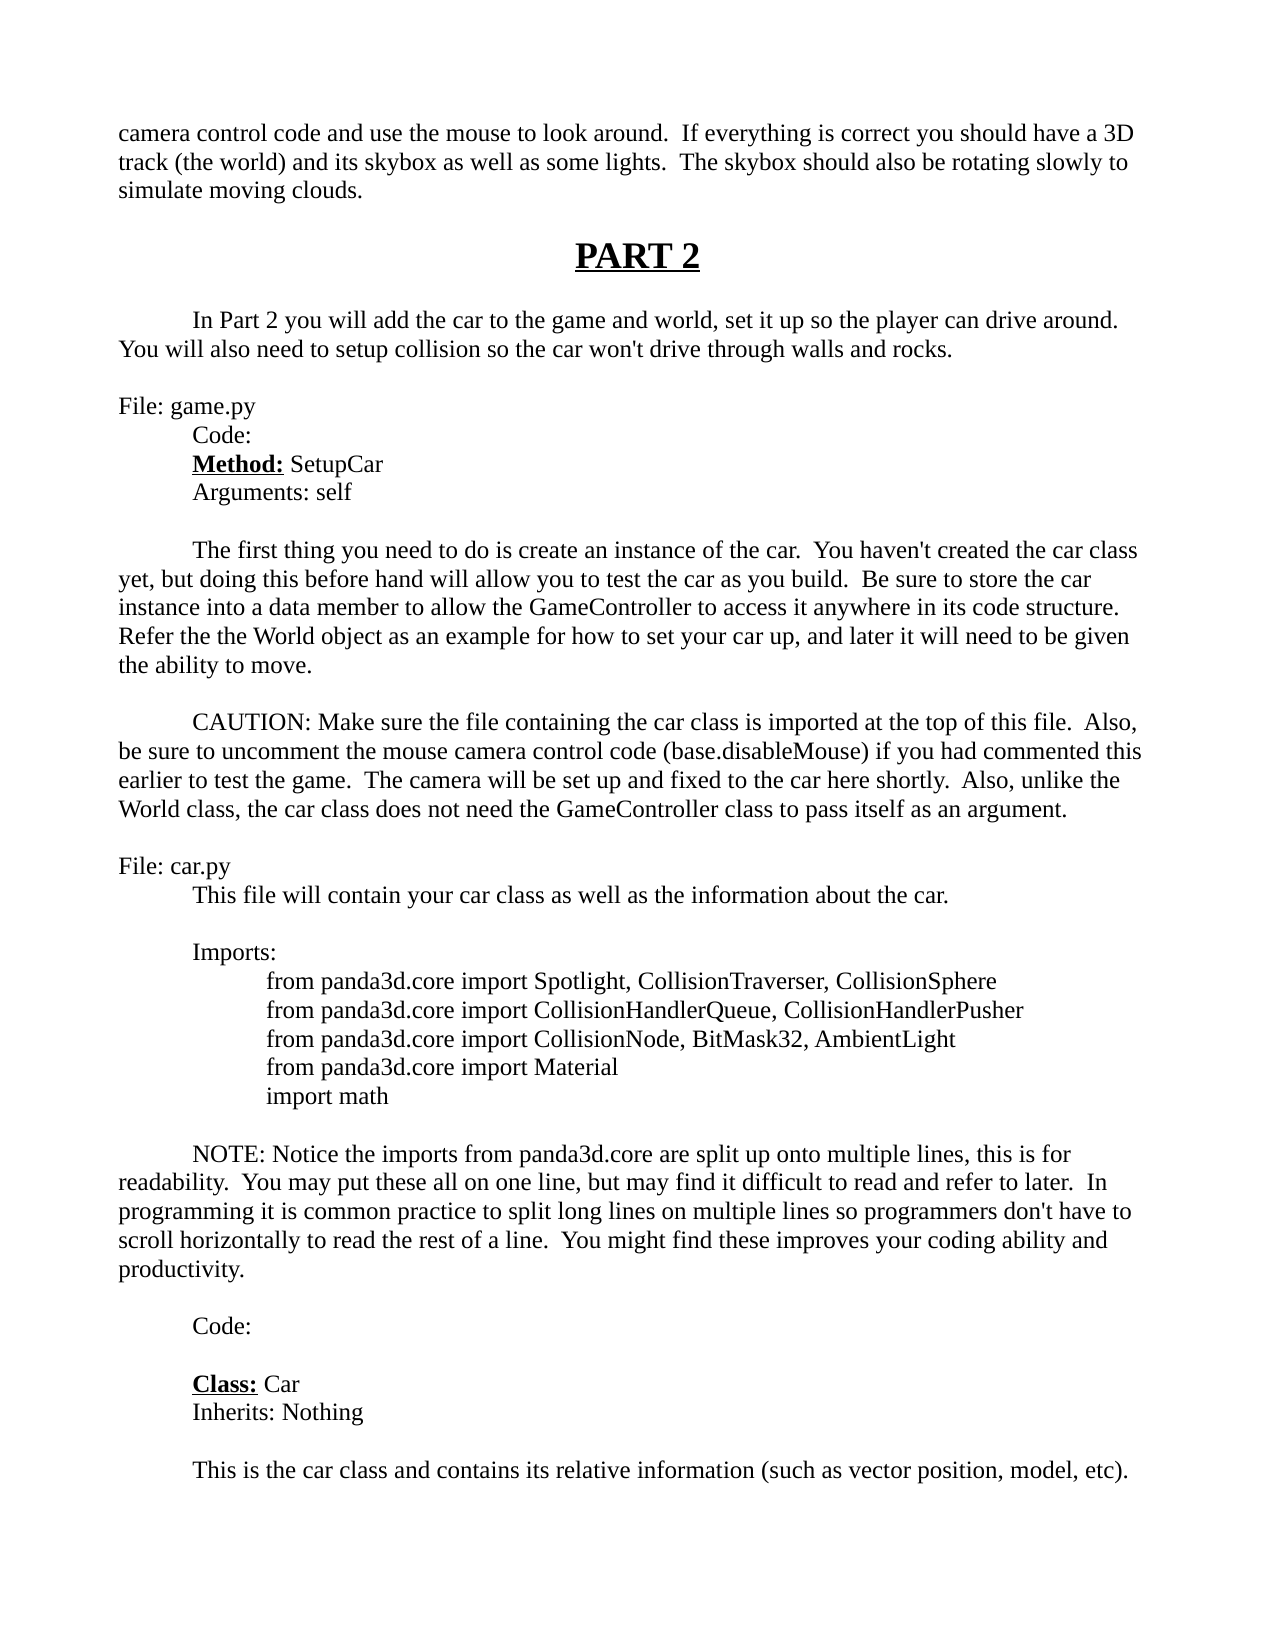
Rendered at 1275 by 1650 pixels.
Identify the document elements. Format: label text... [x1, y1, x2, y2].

text Code: [118, 420, 1157, 449]
text NOTE: Notice the imports from panda3d.core are split up onto multiple lines, this is for readability. You may put these all on one line, but may find it difficult to read and refer to later. In programming it is common practice to split long lines on multiple lines so programmers don't have to scroll horizontally to read the rest of a line. You might find these improves your coding ability and productivity. [118, 1139, 1157, 1282]
text CAUTION: Make sure the file containing the car class is imported at the top of this file. Also, be sure to uncomment the mouse camera control code (base.disableMouse) if you had commented this earlier to test the game. The camera will be set up and fixed to the car here shortly. Also, unlike the World class, the car class does not need the GameController class to pass itself as an argument. [118, 707, 1157, 822]
text Method: SetupCar [118, 449, 1157, 477]
text from panda3d.core import Spotlight, CollisionTraverser, CollisionSphere [118, 966, 1157, 995]
text Code: [118, 1311, 1157, 1340]
text This file will contain your car class as well as the information about the car. [118, 880, 1157, 909]
text from panda3d.core import CollisionHandlerQueue, CollisionHandlerPusher [118, 995, 1157, 1024]
text Class: Car [118, 1369, 1157, 1397]
text import math [118, 1081, 1157, 1110]
text In Part 2 you will add the car to the game and world, set it up so the player can drive around. You will also need to setup collision so the car won't drive through walls and rocks. [118, 305, 1157, 362]
text File: game.py [118, 391, 1157, 420]
text camera control code and use the mouse to look around. If everything is correct you should have a 3D track (the world) and its skybox as well as some lights. The skybox should also be rotating slowly to simulate moving clouds. [118, 118, 1157, 204]
text from panda3d.core import CollisionNode, BitMask32, AmbientLight [118, 1024, 1157, 1052]
text Inherits: Nothing [118, 1397, 1157, 1426]
text File: car.py [118, 851, 1157, 880]
text The first thing you need to do is create an instance of the car. You haven't created the car class yet, but doing this before hand will allow you to test the car as you build. Be sure to store the car instance into a data member to allow the GameController to access it anywhere in its code structure. Refer the the World object as an example for how to set your car up, and later it will need to be given the ability to move. [118, 535, 1157, 679]
text Imports: [118, 937, 1157, 966]
text PART 2 [118, 233, 1157, 276]
text This is the car class and contains its relative information (such as vector position, model, etc). [118, 1455, 1157, 1484]
text from panda3d.core import Material [118, 1052, 1157, 1081]
text Arguments: self [118, 477, 1157, 506]
